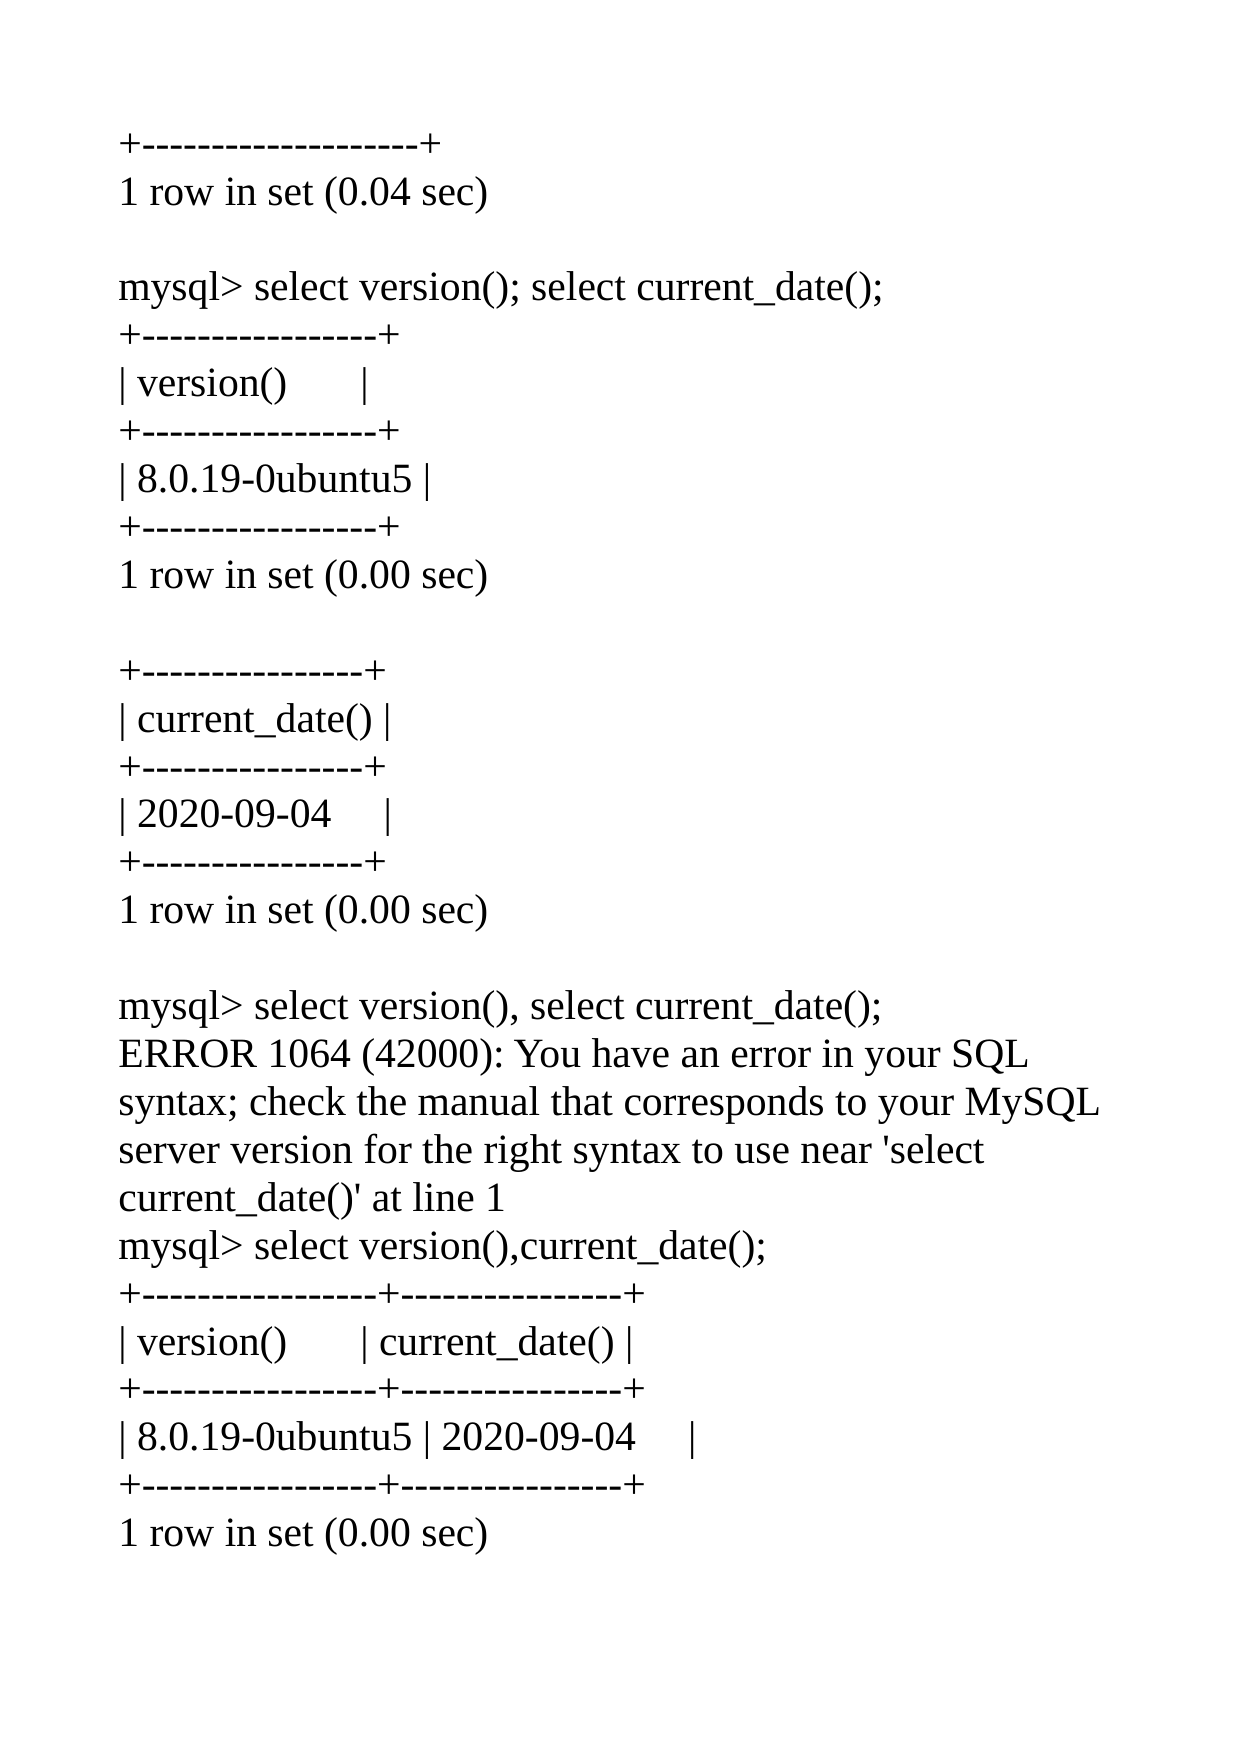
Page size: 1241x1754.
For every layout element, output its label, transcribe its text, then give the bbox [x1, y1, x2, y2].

text | version() | current_date() | [118, 1316, 1122, 1364]
text +-----------------+----------------+ [118, 1460, 1122, 1508]
text 1 row in set (0.00 sec) [118, 1508, 1122, 1556]
text +-----------------+ [118, 406, 1122, 453]
text | current_date() | [118, 693, 1122, 741]
text mysql> select version(),current_date(); [118, 1220, 1122, 1268]
text +----------------+ [118, 837, 1122, 885]
text ERROR 1064 (42000): You have an error in your SQL syntax; check the manual that corresponds to your MySQL server version for the right syntax to use near 'select current_date()' at line 1 [118, 1028, 1122, 1220]
text 1 row in set (0.00 sec) [118, 549, 1122, 597]
text +-----------------+ [118, 501, 1122, 549]
text +----------------+ [118, 741, 1122, 789]
text +----------------+ [118, 645, 1122, 693]
text +-----------------+----------------+ [118, 1268, 1122, 1316]
text mysql> select version(), select current_date(); [118, 981, 1122, 1028]
text | version() | [118, 358, 1122, 406]
text 1 row in set (0.04 sec) [118, 166, 1122, 214]
text +-----------------+----------------+ [118, 1364, 1122, 1412]
text | 8.0.19-0ubuntu5 | 2020-09-04 | [118, 1412, 1122, 1460]
text +-----------------+ [118, 310, 1122, 358]
text | 2020-09-04 | [118, 789, 1122, 837]
text mysql> select version(); select current_date(); [118, 262, 1122, 310]
text | 8.0.19-0ubuntu5 | [118, 453, 1122, 501]
text 1 row in set (0.00 sec) [118, 885, 1122, 933]
text +--------------------+ [118, 118, 1122, 166]
